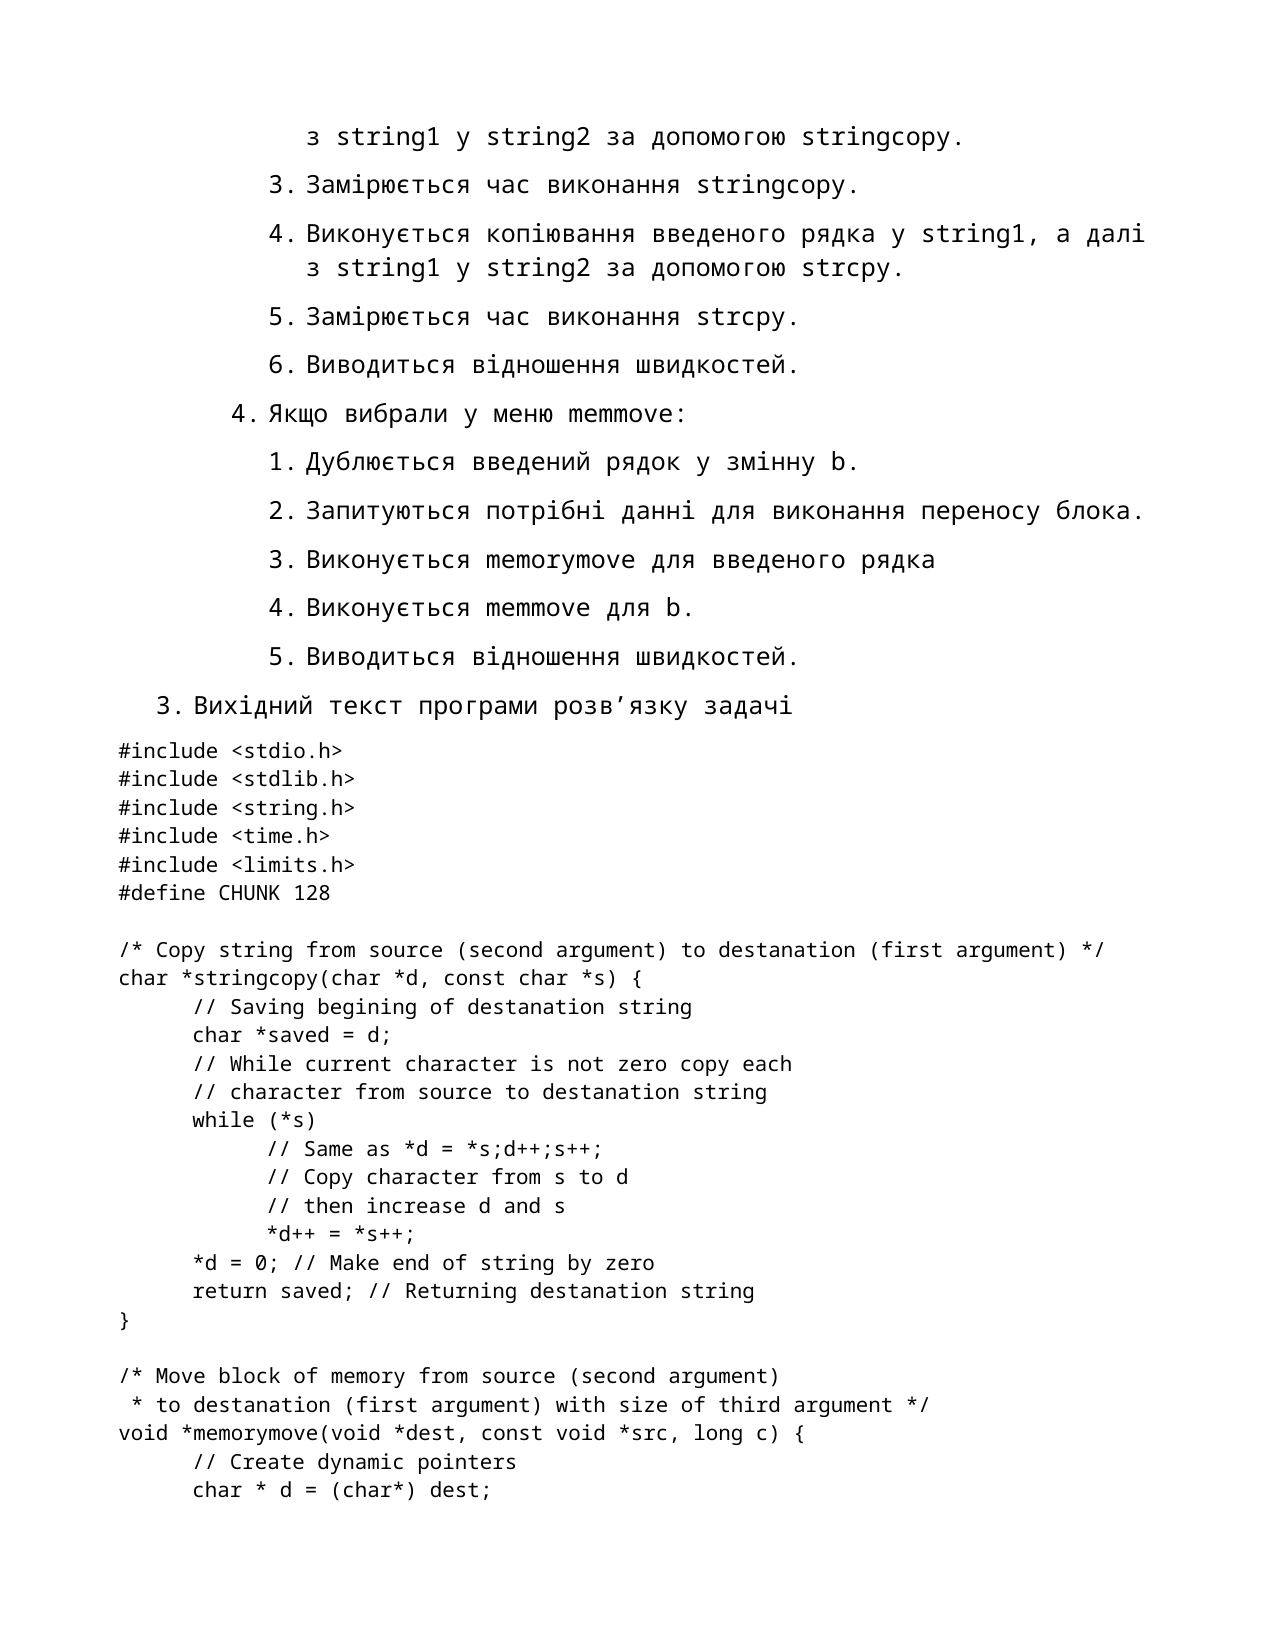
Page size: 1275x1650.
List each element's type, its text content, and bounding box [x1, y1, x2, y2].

text #include <stdio.h> [118, 736, 1157, 764]
text #include <time.h> [118, 821, 1157, 850]
text #include <limits.h> [118, 850, 1157, 878]
text // then increase d and s [118, 1191, 1157, 1219]
list Дублюється введений рядок у змінну b. [268, 444, 1157, 478]
list Вихідний текст програми розв’язку задачі [156, 687, 1157, 721]
text #include <stdlib.h> [118, 764, 1157, 793]
text // Same as *d = *s;d++;s++; [118, 1134, 1157, 1162]
text // Saving begining of destanation string [118, 992, 1157, 1020]
text // character from source to destanation string [118, 1077, 1157, 1106]
text /* Move block of memory from source (second argument) [118, 1362, 1157, 1390]
text /* Copy string from source (second argument) to destanation (first argument) */ [118, 935, 1157, 963]
text while (*s) [118, 1106, 1157, 1134]
text // Copy character from s to d [118, 1162, 1157, 1191]
text *d = 0; // Make end of string by zero [118, 1248, 1157, 1276]
text char *saved = d; [118, 1020, 1157, 1049]
list Виводиться відношення швидкостей. [268, 639, 1157, 673]
list Виконується memmove для b. [268, 590, 1157, 624]
text char * d = (char*) dest; [118, 1475, 1157, 1504]
text // Create dynamic pointers [118, 1447, 1157, 1475]
text #define CHUNK 128 [118, 878, 1157, 907]
text char *stringcopy(char *d, const char *s) { [118, 963, 1157, 992]
text return saved; // Returning destanation string [118, 1276, 1157, 1305]
list Запитуються потрібні данні для виконання переносу блока. [268, 493, 1157, 527]
text } [118, 1305, 1157, 1333]
text *d++ = *s++; [118, 1219, 1157, 1248]
list Виконується memorymove для введеного рядка [268, 541, 1157, 575]
list Замірюється час виконання stringcopy. [268, 167, 1157, 201]
list Виконується копіювання введеного рядка у string1, а далі з string1 у string2 за допомогою strcpy. [268, 215, 1157, 283]
text * to destanation (first argument) with size of third argument */ [118, 1390, 1157, 1418]
list Виводиться відношення швидкостей. [268, 347, 1157, 381]
list Якщо вибрали у меню memmove: [231, 395, 1157, 429]
text void *memorymove(void *dest, const void *src, long c) { [118, 1418, 1157, 1447]
text // While current character is not zero copy each [118, 1049, 1157, 1077]
text #include <string.h> [118, 793, 1157, 821]
list Замірюється час виконання strcpy. [268, 298, 1157, 332]
list з string1 у string2 за допомогою stringcopy. [268, 118, 1157, 152]
